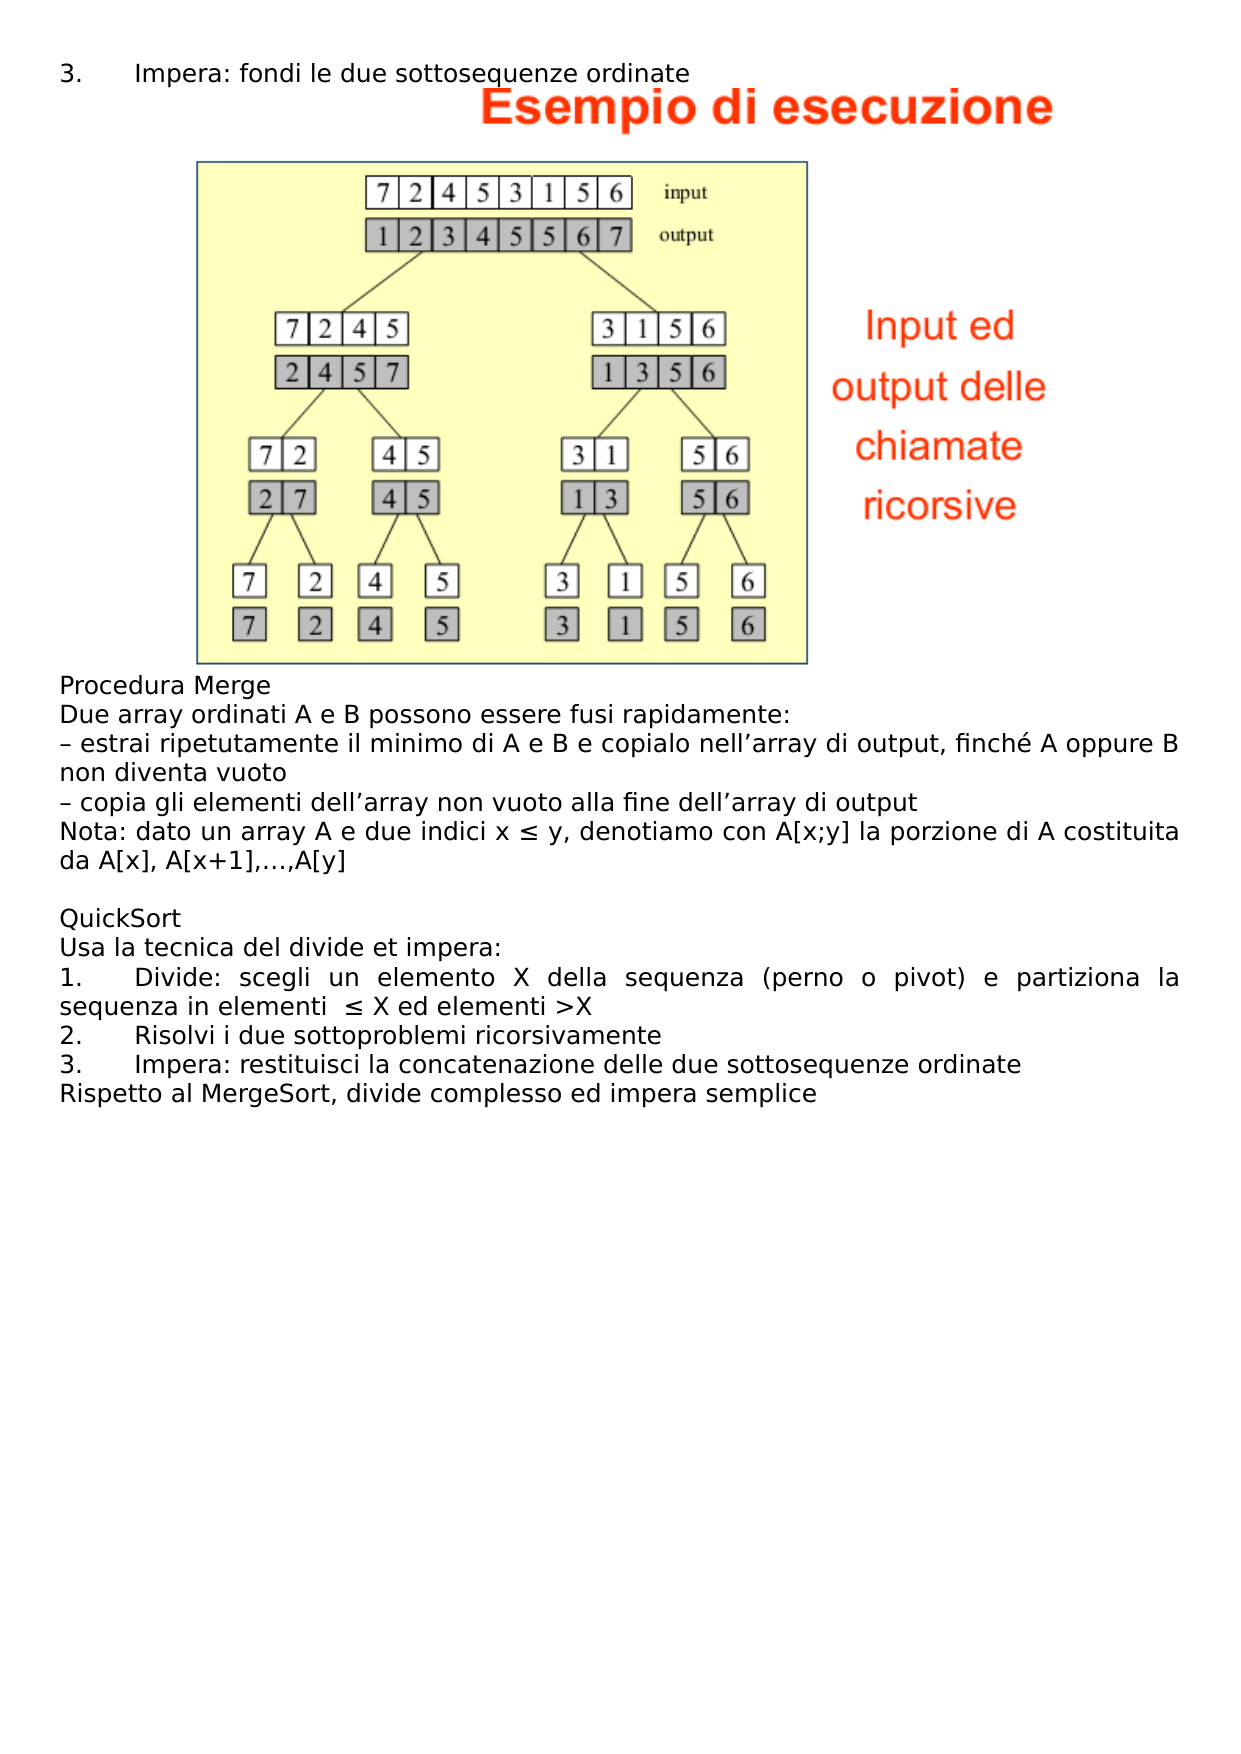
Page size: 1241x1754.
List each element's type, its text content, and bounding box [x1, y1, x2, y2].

text – copia gli elementi dell’array non vuoto alla fine dell’array di output [59, 788, 1181, 817]
picture [181, 88, 1060, 671]
text – estrai ripetutamente il minimo di A e B e copialo nell’array di output, finché A oppure B non diventa vuoto [59, 729, 1181, 788]
text Nota: dato un array A e due indici x ≤ y, denotiamo con A[x;y] la porzione di A costituita da A[x], A[x+1],…,A[y] [59, 817, 1181, 875]
text Usa la tecnica del divide et impera: [59, 933, 1181, 963]
text Rispetto al MergeSort, divide complesso ed impera semplice [59, 1079, 1181, 1108]
text QuickSort [59, 904, 1181, 933]
text Procedura Merge [59, 88, 1181, 700]
list Risolvi i due sottoproblemi ricorsivamente [59, 1021, 1181, 1050]
text Due array ordinati A e B possono essere fusi rapidamente: [59, 700, 1181, 729]
list Impera: fondi le due sottosequenze ordinate [59, 59, 1181, 88]
list Divide: scegli un elemento X della sequenza (perno o pivot) e partiziona la sequenza in elementi ≤ X ed elementi >X [59, 963, 1181, 1021]
list Impera: restituisci la concatenazione delle due sottosequenze ordinate [59, 1050, 1181, 1079]
